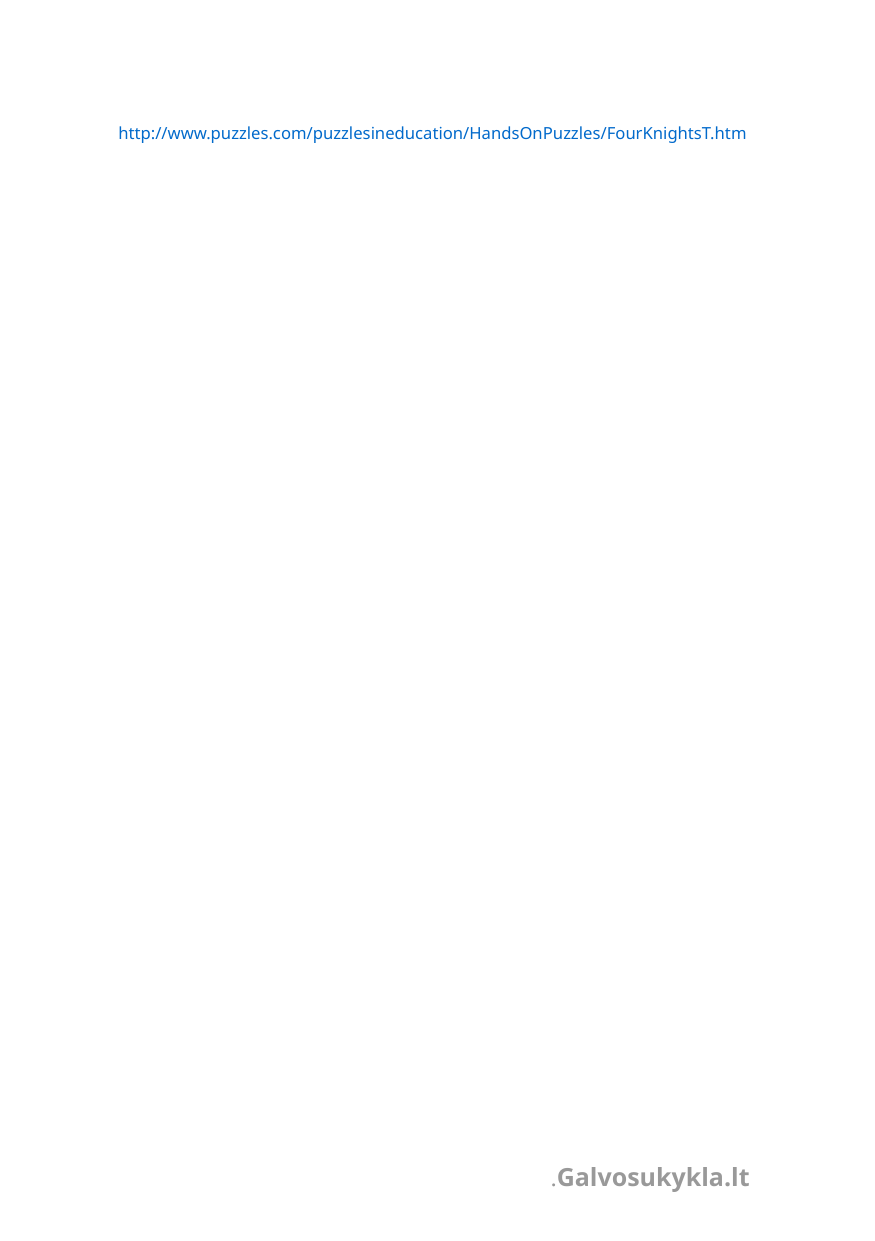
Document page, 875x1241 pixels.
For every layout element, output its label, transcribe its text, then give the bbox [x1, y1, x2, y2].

text http://www.puzzles.com/puzzlesineducation/HandsOnPuzzles/FourKnightsT.htm [118, 118, 788, 145]
